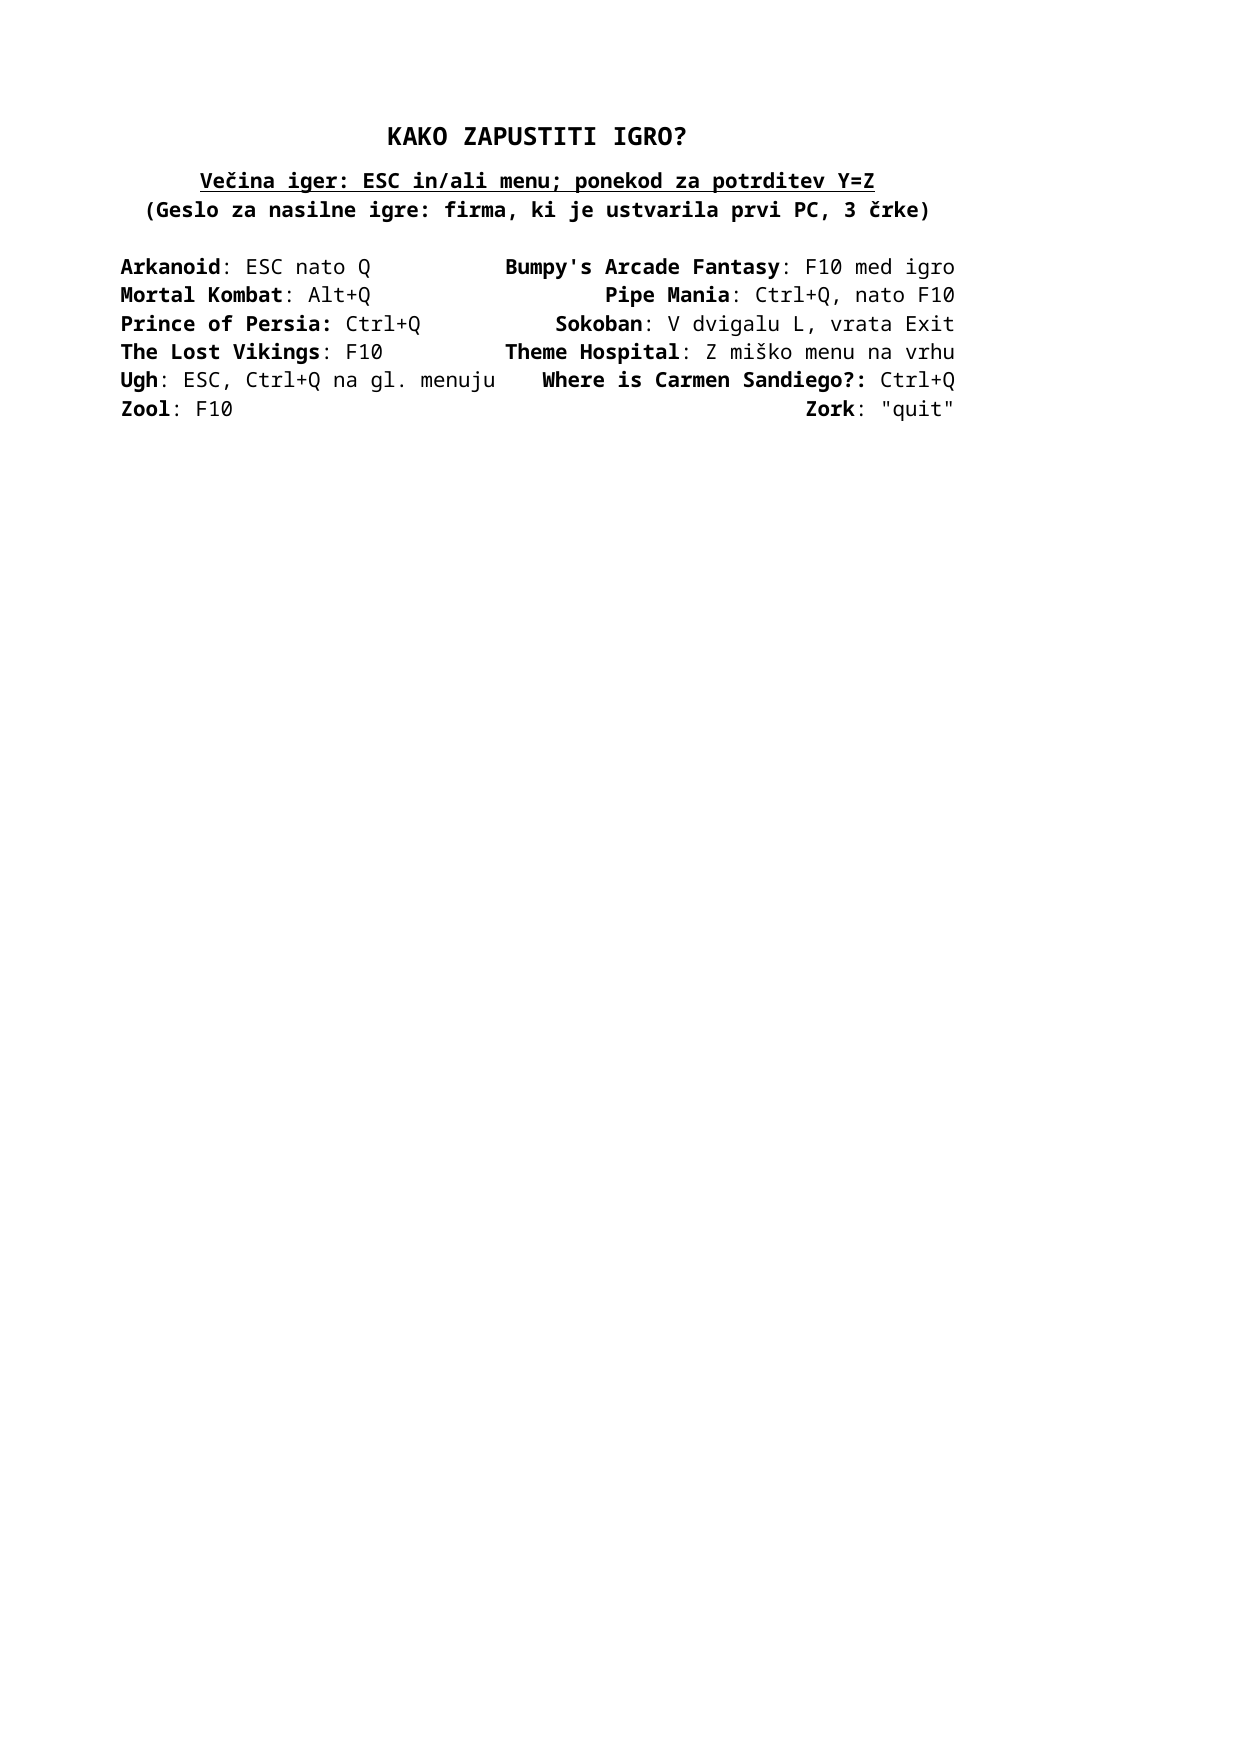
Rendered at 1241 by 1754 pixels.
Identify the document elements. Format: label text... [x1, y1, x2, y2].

table_cell Ugh: ESC, Ctrl+Q na gl. menuju [120, 366, 495, 394]
table_cell Where is Carmen Sandiego?: Ctrl+Q [495, 366, 955, 394]
table_cell (Geslo za nasilne igre: firma, ki je ustvarila prvi PC, 3 črke) [120, 195, 955, 223]
table_cell Zork: "quit" [495, 394, 955, 422]
table_cell The Lost Vikings: F10 [120, 337, 495, 366]
table_cell Arkanoid: ESC nato Q [120, 252, 495, 280]
table_cell Prince of Persia: Ctrl+Q [120, 309, 495, 337]
table_cell Sokoban: V dvigalu L, vrata Exit [495, 309, 955, 337]
table_cell Večina iger: ESC in/ali menu; ponekod za potrditev Y=Z [120, 166, 955, 195]
table_cell Pipe Mania: Ctrl+Q, nato F10 [495, 280, 955, 309]
table_cell Bumpy's Arcade Fantasy: F10 med igro [495, 252, 955, 280]
table_cell Mortal Kombat: Alt+Q [120, 280, 495, 309]
table_header KAKO ZAPUSTITI IGRO? [120, 118, 955, 166]
table_cell Theme Hospital: Z miško menu na vrhu [495, 337, 955, 366]
table_cell Zool: F10 [120, 394, 495, 422]
table_cell [120, 223, 955, 252]
